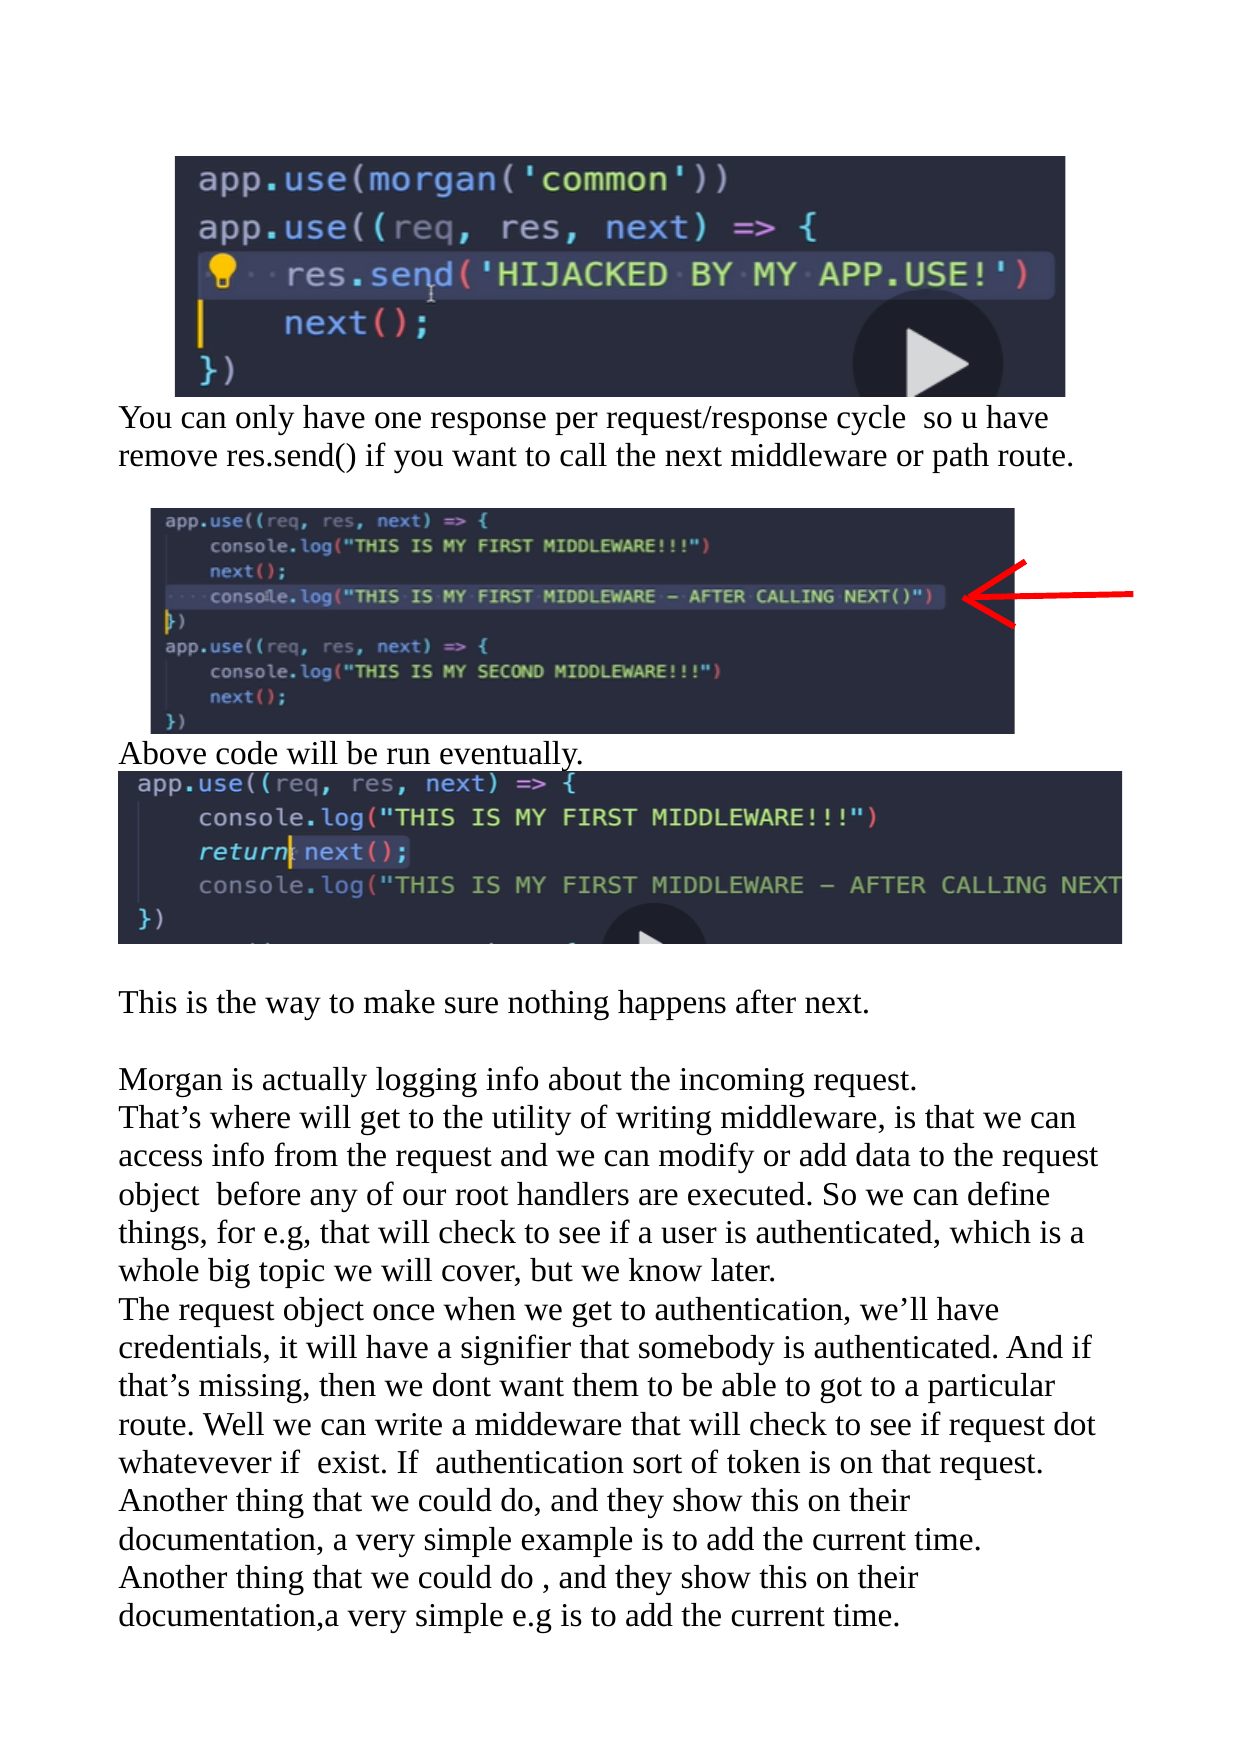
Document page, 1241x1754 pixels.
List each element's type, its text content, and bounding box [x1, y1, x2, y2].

text Above code will be run eventually. [118, 474, 1122, 771]
picture [978, 600, 1015, 623]
text This is the way to make sure nothing happens after next. [118, 982, 1122, 1021]
picture [150, 508, 1015, 734]
text Another thing that we could do , and they show this on their documentation,a very simple e.g is to add the current time. [118, 1557, 1122, 1634]
text Morgan is actually logging info about the incoming request. [118, 1059, 1122, 1097]
picture [118, 771, 1123, 944]
text That’s where will get to the utility of writing middleware, is that we can access info from the request and we can modify or add data to the request object before any of our root handlers are executed. So we can define things, for e.g, that will check to see if a user is authenticated, which is a whole big topic we will cover, but we know later. [118, 1097, 1122, 1289]
picture [174, 156, 1066, 397]
picture [983, 573, 1015, 593]
text The request object once when we get to authentication, we’ll have credentials, it will have a signifier that somebody is authenticated. And if that’s missing, then we dont want them to be able to got to a particular route. Well we can write a middeware that will check to see if request dot whatevever if exist. If authentication sort of token is on that request. Another thing that we could do, and they show this on their documentation, a very simple example is to add the current time. [118, 1289, 1122, 1557]
text You can only have one response per request/response cycle so u have remove res.send() if you want to call the next middleware or path route. [118, 156, 1122, 474]
